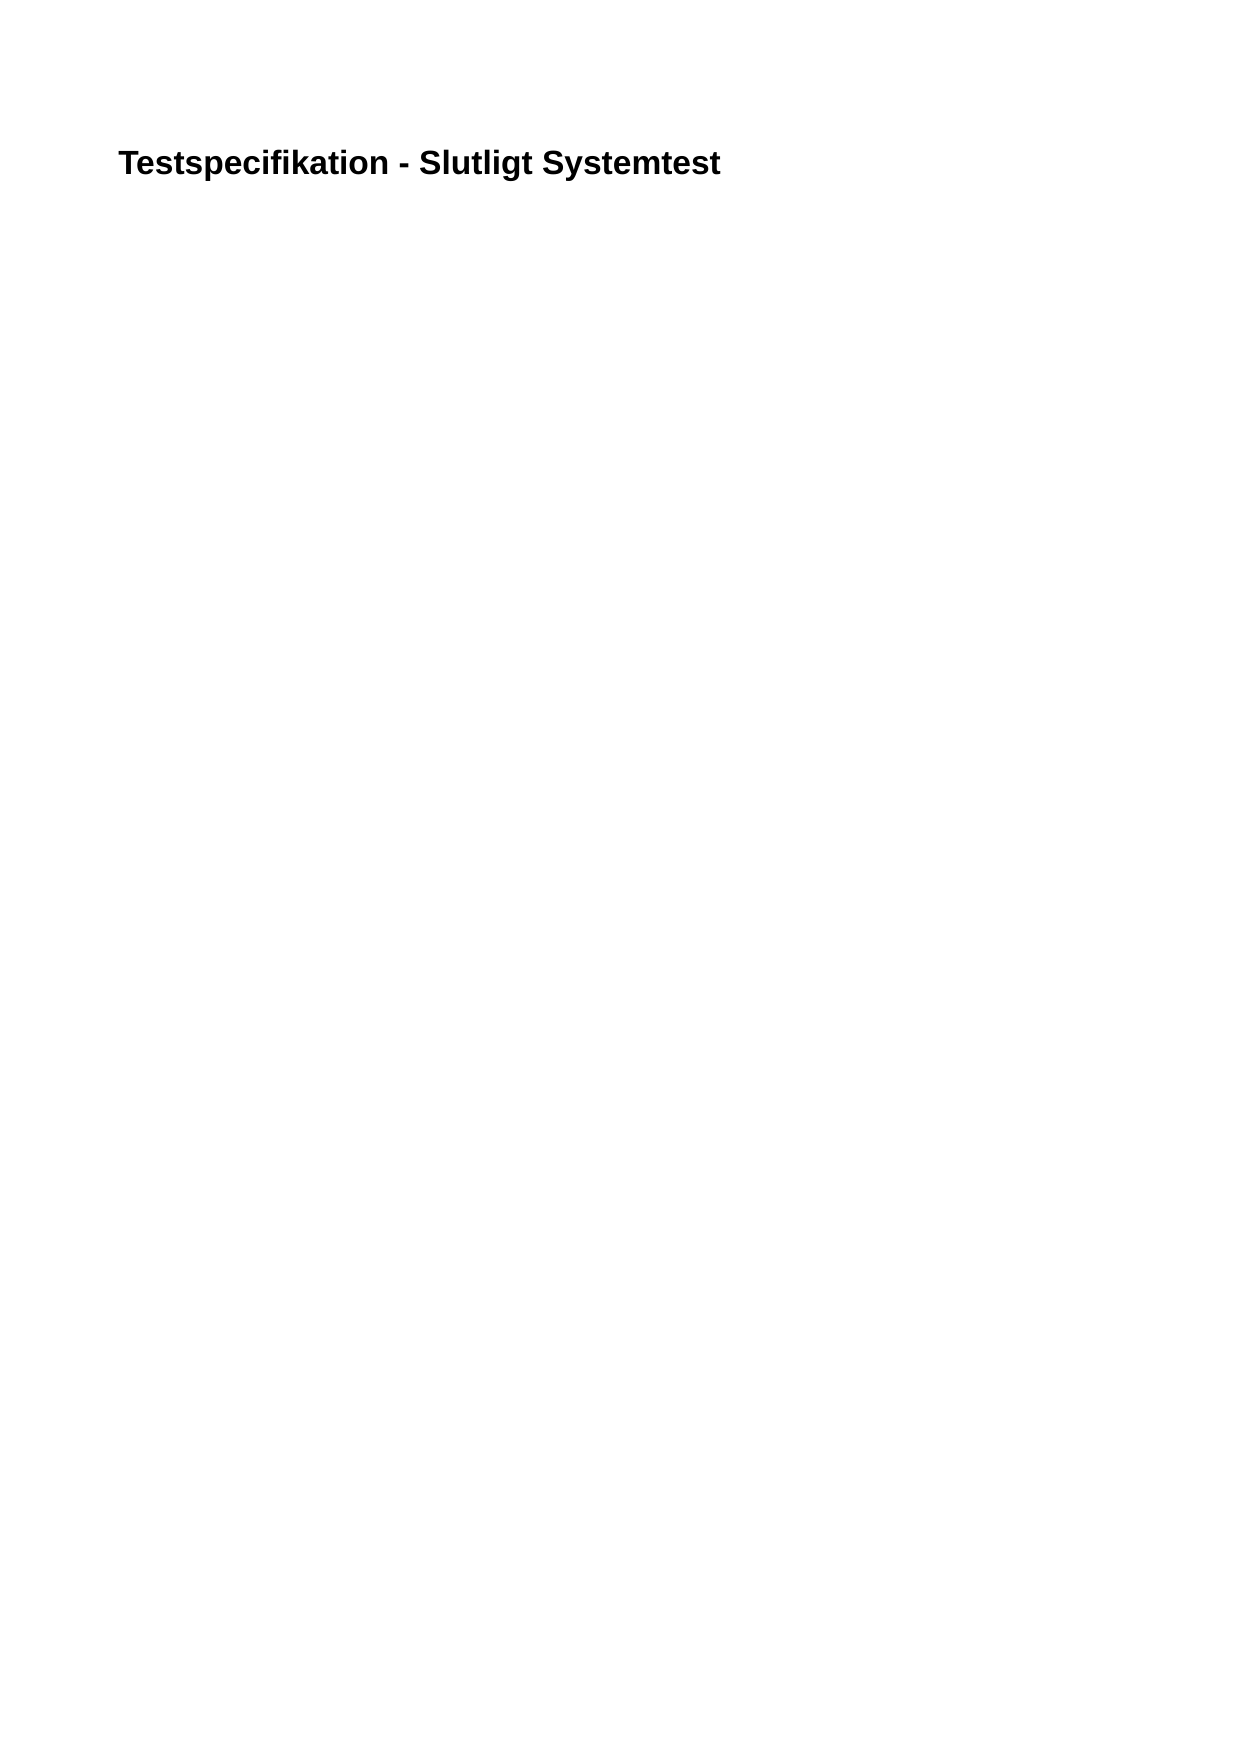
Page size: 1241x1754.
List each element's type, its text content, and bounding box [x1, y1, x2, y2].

subtitle Testspecifikation - Slutligt Systemtest [118, 143, 1122, 182]
